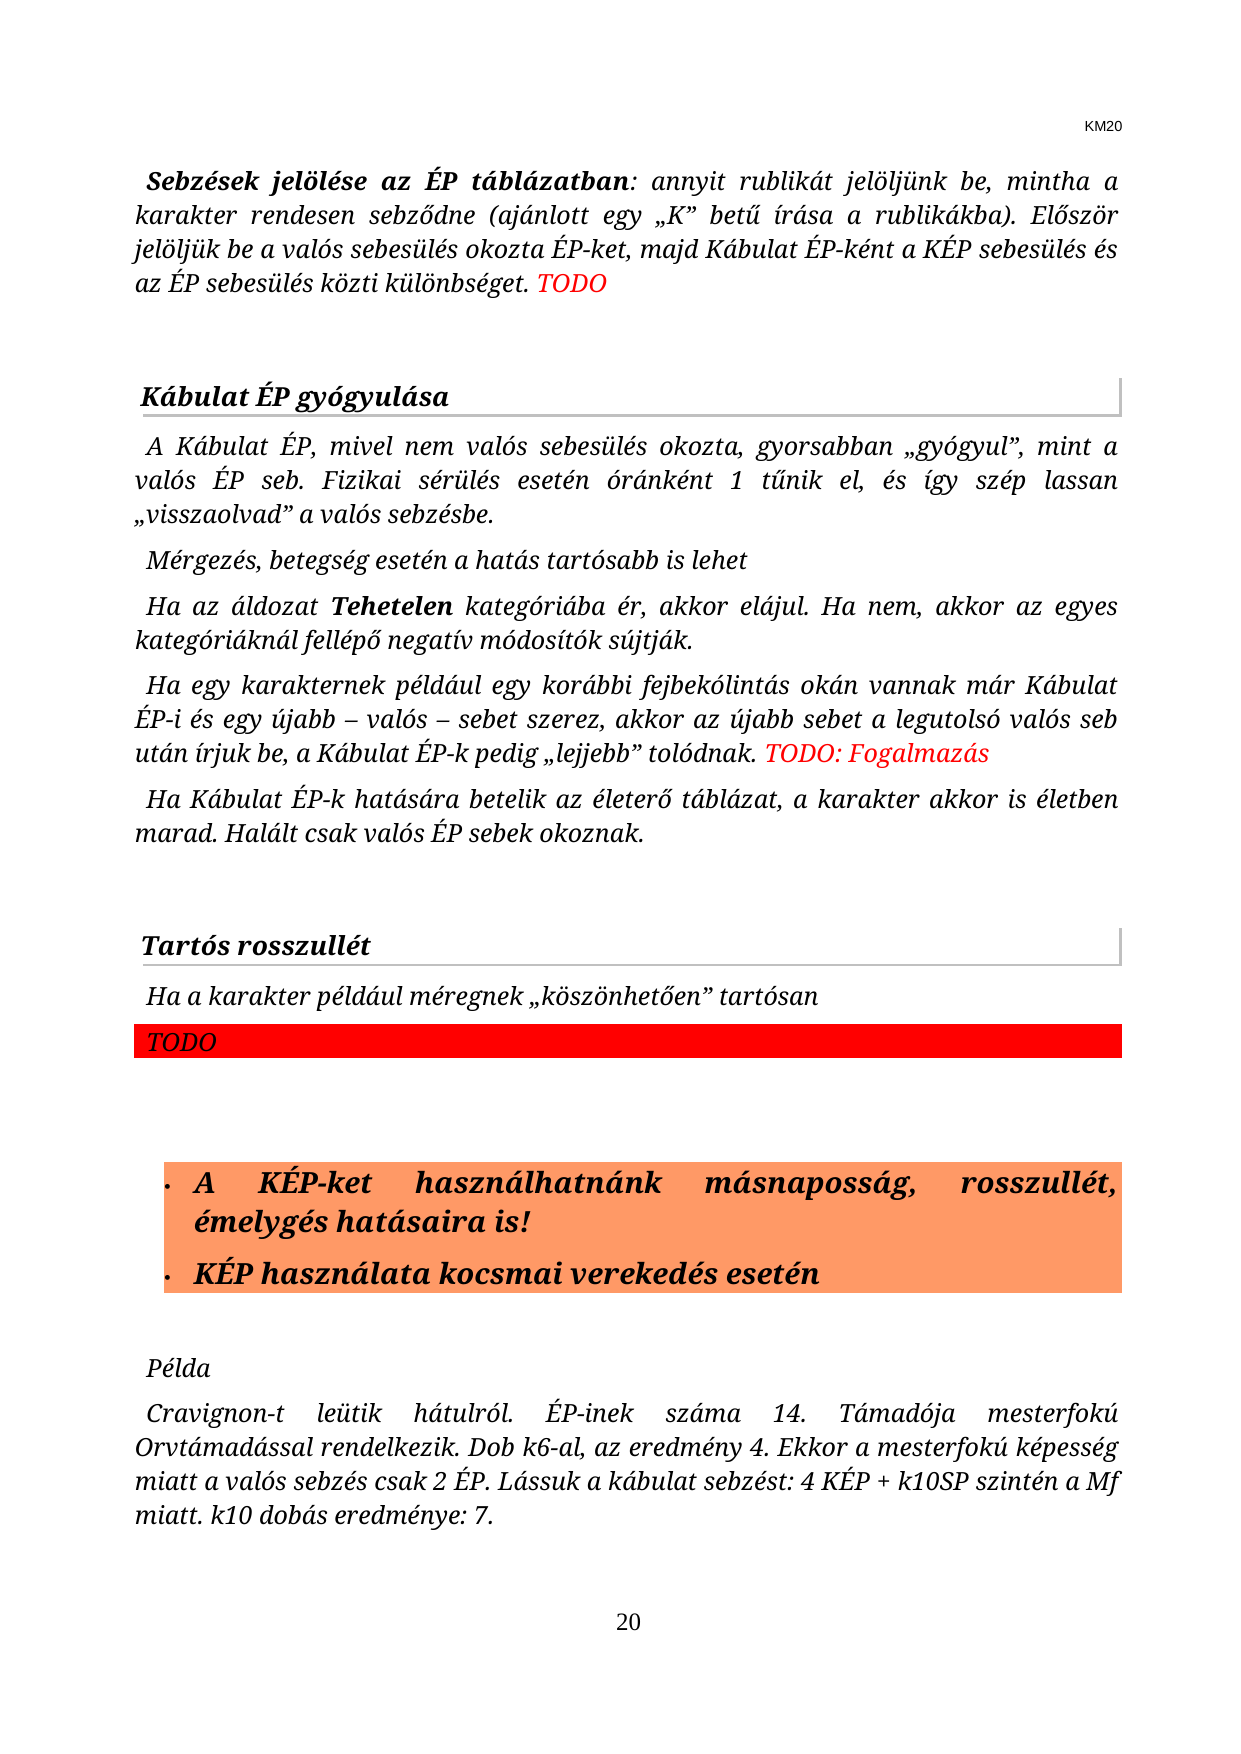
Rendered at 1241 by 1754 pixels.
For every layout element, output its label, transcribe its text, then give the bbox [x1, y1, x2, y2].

text Cravignon-t leütik hátulról. ÉP-inek száma 14. Támadója mesterfokú Orvtámadással rendelkezik. Dob k6-al, az eredmény 4. Ekkor a mesterfokú képesség miatt a valós sebzés csak 2 ÉP. Lássuk a kábulat sebzést: 4 KÉP + k10SP szintén a Mf miatt. k10 dobás eredménye: 7. [134, 1396, 1122, 1532]
text TODO [134, 1024, 1122, 1058]
text Ha Kábulat ÉP-k hatására betelik az életerő táblázat, a karakter akkor is életben marad. Halált csak valós ÉP sebek okoznak. [134, 782, 1122, 849]
text Ha az áldozat Tehetelen kategóriába ér, akkor elájul. Ha nem, akkor az egyes kategóriáknál fellépő negatív módosítók sújtják. [134, 588, 1122, 656]
subtitle Kábulat ÉP gyógyulása [140, 378, 1119, 414]
subtitle Tartós rosszullét [140, 928, 1119, 963]
text A Kábulat ÉP, mivel nem valós sebesülés okozta, gyorsabban „gyógyul”, mint a valós ÉP seb. Fizikai sérülés esetén óránként 1 tűnik el, és így szép lassan „visszaolvad” a valós sebzésbe. [134, 429, 1122, 531]
list KÉP használata kocsmai verekedés esetén [164, 1253, 1122, 1293]
text Sebzések jelölése az ÉP táblázatban: annyit rublikát jelöljünk be, mintha a karakter rendesen sebződne (ajánlott egy „K” betű írása a rublikákba). Először jelöljük be a valós sebesülés okozta ÉP-ket, majd Kábulat ÉP-ként a KÉP sebesülés és az ÉP sebesülés közti különbséget. TODO [134, 164, 1122, 300]
text Ha a karakter például méregnek „köszönhetően” tartósan [134, 979, 1122, 1013]
text Példa [134, 1350, 1122, 1384]
list A KÉP-ket használhatnánk másnaposság, rosszullét, émelygés hatásaira is! [164, 1162, 1122, 1241]
text Ha egy karakternek például egy korábbi fejbekólintás okán vannak már Kábulat ÉP-i és egy újabb – valós – sebet szerez, akkor az újabb sebet a legutolsó valós seb után írjuk be, a Kábulat ÉP-k pedig „lejjebb” tolódnak. TODO: Fogalmazás [134, 668, 1122, 770]
text Mérgezés, betegség esetén a hatás tartósabb is lehet [134, 543, 1122, 577]
